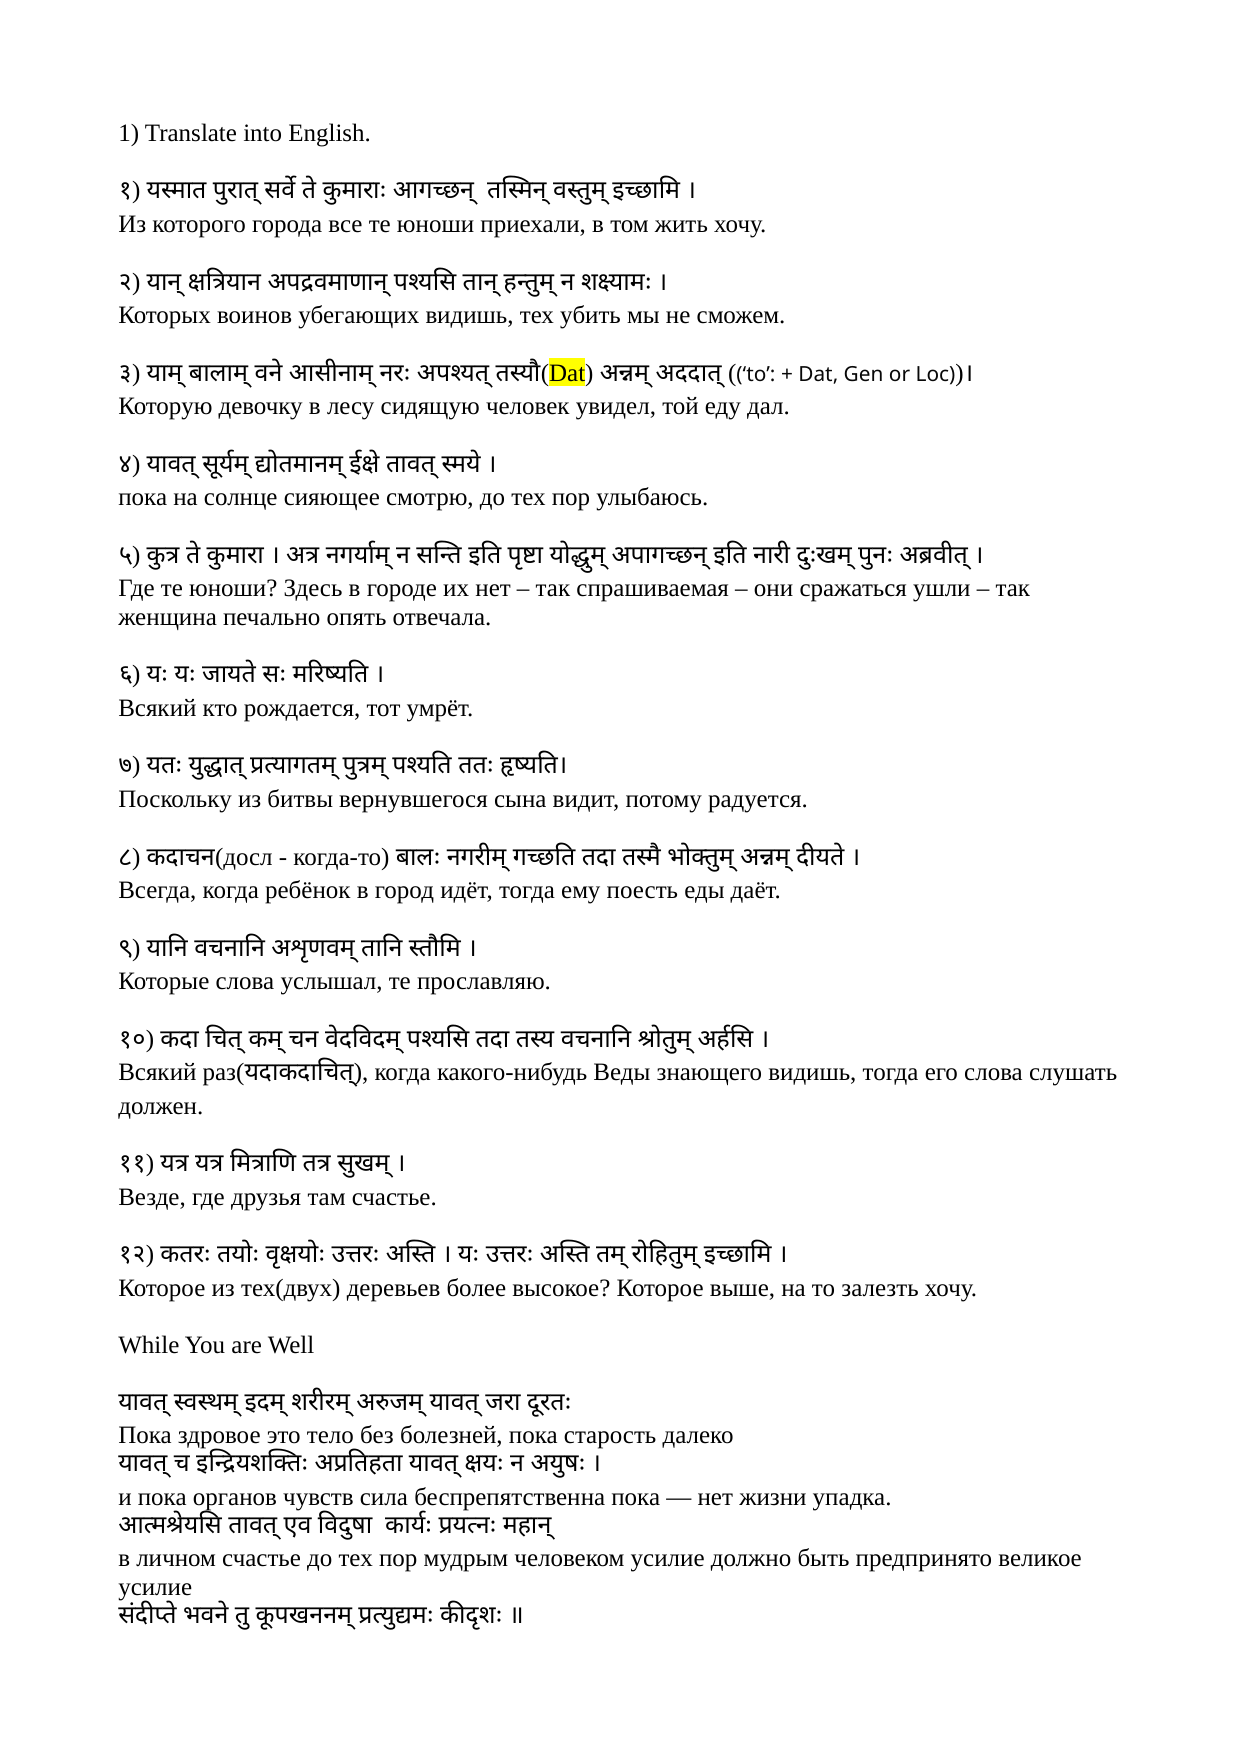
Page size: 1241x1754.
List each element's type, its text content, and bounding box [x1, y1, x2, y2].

text ३) याम् बालाम् वने आसीनाम् नरः अपश्यत् तस्याै(Dat) अन्नम् अददात् ((‘to’: + Dat, Gen or Loc))। [118, 358, 1122, 391]
text в личном счастье до тех пор мудрым человеком усилие должно быть предпринято великое усилие [118, 1543, 1122, 1601]
text ७) यतः युद्धात् प्रत्यागतम् पुत्रम् पश्यति ततः हृष्यति। [118, 751, 1122, 784]
text १) यस्मात पुरात् सर्वे ते कुमाराः आगच्छन् तस्मिन् वस्तुम् इच्छामि । [118, 176, 1122, 209]
text २) यान् क्षत्रियान अपद्रवमाणान् पश्यसि तान् हन्तुम् न शक्ष्यामः । [118, 267, 1122, 300]
text пока на солнце сияющее смотрю, до тех пор улыбаюсь. [118, 482, 1122, 511]
text १०) कदा चित् कम् चन वेदविदम् पश्यसि तदा तस्य वचनानि श्रोतुम् अर्हसि । [118, 1024, 1122, 1057]
text ९) यानि वचनानि अशृणवम् तानि स्तौमि । [118, 933, 1122, 966]
text Везде, где друзья там счастье. [118, 1182, 1122, 1211]
text Пока здровое это тело без болезней, пока старость далеко [118, 1421, 1122, 1449]
text संदीप्ते भवने तु कूपखननम् प्रत्युद्यमः कीदृशः ॥ [118, 1601, 1122, 1633]
text Где те юноши? Здесь в городе их нет – так спрашиваемая – они сражаться ушли – так женщина печально опять отвечала. [118, 573, 1122, 631]
text и пока органов чувств сила беспрепятственна пока — нет жизни упадка. [118, 1482, 1122, 1511]
text Которую девочку в лесу cидящую человек увидел, той еду дал. [118, 391, 1122, 420]
text Всякий кто рождается, тот умрёт. [118, 693, 1122, 722]
text Которое из тех(двух) деревьев более высокое? Которое выше, на то залезть хочу. [118, 1273, 1122, 1302]
text Которые слова услышал, те прославляю. [118, 966, 1122, 995]
text ११) यत्र यत्र मित्राणि तत्र सुखम् । [118, 1148, 1122, 1182]
text यावत् च इन्द्रियशक्तिः अप्रतिहता यावत् क्षयः न अयुषः । [118, 1449, 1122, 1482]
text यावत् स्वस्थम् इदम् शरीरम् अरुजम् यावत् जरा दूरतः [118, 1388, 1122, 1421]
text 1) Translate into English. [118, 118, 1122, 147]
text Всегда, когда ребёнок в город идёт, тогда ему поесть еды даёт. [118, 875, 1122, 904]
text While You are Well [118, 1330, 1122, 1359]
text ६) यः यः जायते सः मरिष्यति । [118, 659, 1122, 693]
text ४) यावत् सूर्यम् द्योतमानम् ईक्षे तावत् स्मये । [118, 449, 1122, 482]
text Из которого города все те юноши приехали, в том жить хочу. [118, 209, 1122, 238]
text आत्मश्रेयसि तावत् एव विदुषा कार्यः प्रयत्नः महान् [118, 1511, 1122, 1543]
text ८) कदाचन(досл - когда-то) बालः नगरीम् गच्छति तदा तस्मै भोक्तुम् अन्नम् दीयते । [118, 842, 1122, 875]
text १२) कतरः तयोः वृक्षयोः उत्तरः अस्ति । यः उत्तरः अस्ति तम् रोहितुम् इच्छामि । [118, 1239, 1122, 1273]
text Поскольку из битвы вернувшегося сына видит, потому радуется. [118, 784, 1122, 813]
text Всякий раз(यदाकदाचित्), когда какого-нибудь Веды знающего видишь, тогда его слова слушать должен. [118, 1057, 1122, 1119]
text Которых воинов убегающих видишь, тех убить мы не сможем. [118, 300, 1122, 329]
text ५) कुत्र ते कुमारा । अत्र नगर्याम् न सन्ति इति पृष्टा योद्धुम् अपागच्छन् इति नारी दुःखम् पुनः अब्रवीत् । [118, 540, 1122, 573]
